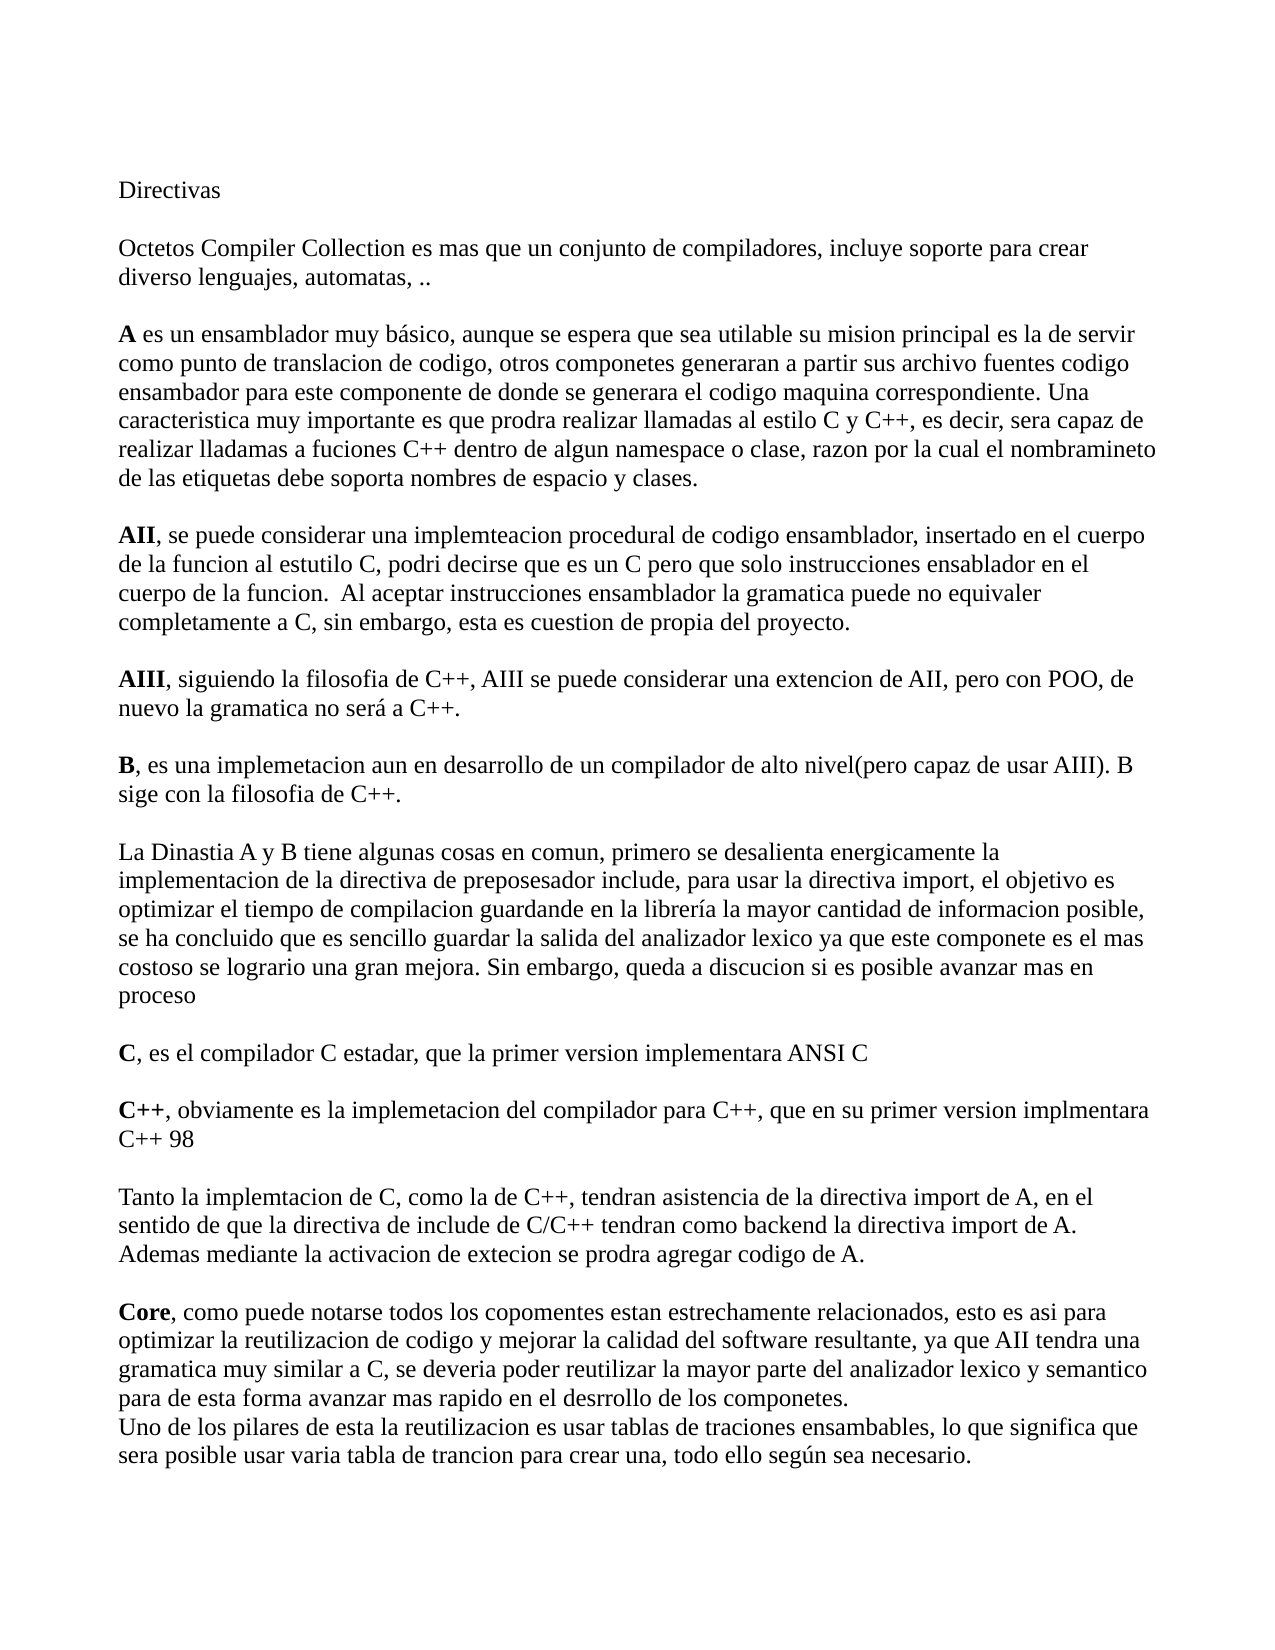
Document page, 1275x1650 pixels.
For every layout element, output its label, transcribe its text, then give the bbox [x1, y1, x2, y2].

text La Dinastia A y B tiene algunas cosas en comun, primero se desalienta energicamente la implementacion de la directiva de preposesador include, para usar la directiva import, el objetivo es optimizar el tiempo de compilacion guardande en la librería la mayor cantidad de informacion posible, se ha concluido que es sencillo guardar la salida del analizador lexico ya que este componete es el mas costoso se logrario una gran mejora. Sin embargo, queda a discucion si es posible avanzar mas en proceso [118, 837, 1157, 1009]
text Octetos Compiler Collection es mas que un conjunto de compiladores, incluye soporte para crear diverso lenguajes, automatas, .. [118, 233, 1157, 291]
text Directivas [118, 176, 1157, 204]
text AIII, siguiendo la filosofia de C++, AIII se puede considerar una extencion de AII, pero con POO, de nuevo la gramatica no será a C++. [118, 664, 1157, 722]
text C, es el compilador C estadar, que la primer version implementara ANSI C [118, 1038, 1157, 1067]
text Uno de los pilares de esta la reutilizacion es usar tablas de traciones ensambables, lo que significa que sera posible usar varia tabla de trancion para crear una, todo ello según sea necesario. [118, 1412, 1157, 1469]
text A es un ensamblador muy básico, aunque se espera que sea utilable su mision principal es la de servir como punto de translacion de codigo, otros componetes generaran a partir sus archivo fuentes codigo ensambador para este componente de donde se generara el codigo maquina correspondiente. Una caracteristica muy importante es que prodra realizar llamadas al estilo C y C++, es decir, sera capaz de realizar lladamas a fuciones C++ dentro de algun namespace o clase, razon por la cual el nombramineto de las etiquetas debe soporta nombres de espacio y clases. [118, 319, 1157, 492]
text C++, obviamente es la implemetacion del compilador para C++, que en su primer version implmentara C++ 98 [118, 1096, 1157, 1153]
text AII, se puede considerar una implemteacion procedural de codigo ensamblador, insertado en el cuerpo de la funcion al estutilo C, podri decirse que es un C pero que solo instrucciones ensablador en el cuerpo de la funcion. Al aceptar instrucciones ensamblador la gramatica puede no equivaler completamente a C, sin embargo, esta es cuestion de propia del proyecto. [118, 521, 1157, 636]
text Core, como puede notarse todos los copomentes estan estrechamente relacionados, esto es asi para optimizar la reutilizacion de codigo y mejorar la calidad del software resultante, ya que AII tendra una gramatica muy similar a C, se deveria poder reutilizar la mayor parte del analizador lexico y semantico para de esta forma avanzar mas rapido en el desrrollo de los componetes. [118, 1297, 1157, 1412]
text B, es una implemetacion aun en desarrollo de un compilador de alto nivel(pero capaz de usar AIII). B sige con la filosofia de C++. [118, 751, 1157, 808]
text Tanto la implemtacion de C, como la de C++, tendran asistencia de la directiva import de A, en el sentido de que la directiva de include de C/C++ tendran como backend la directiva import de A. Ademas mediante la activacion de extecion se prodra agregar codigo de A. [118, 1182, 1157, 1268]
